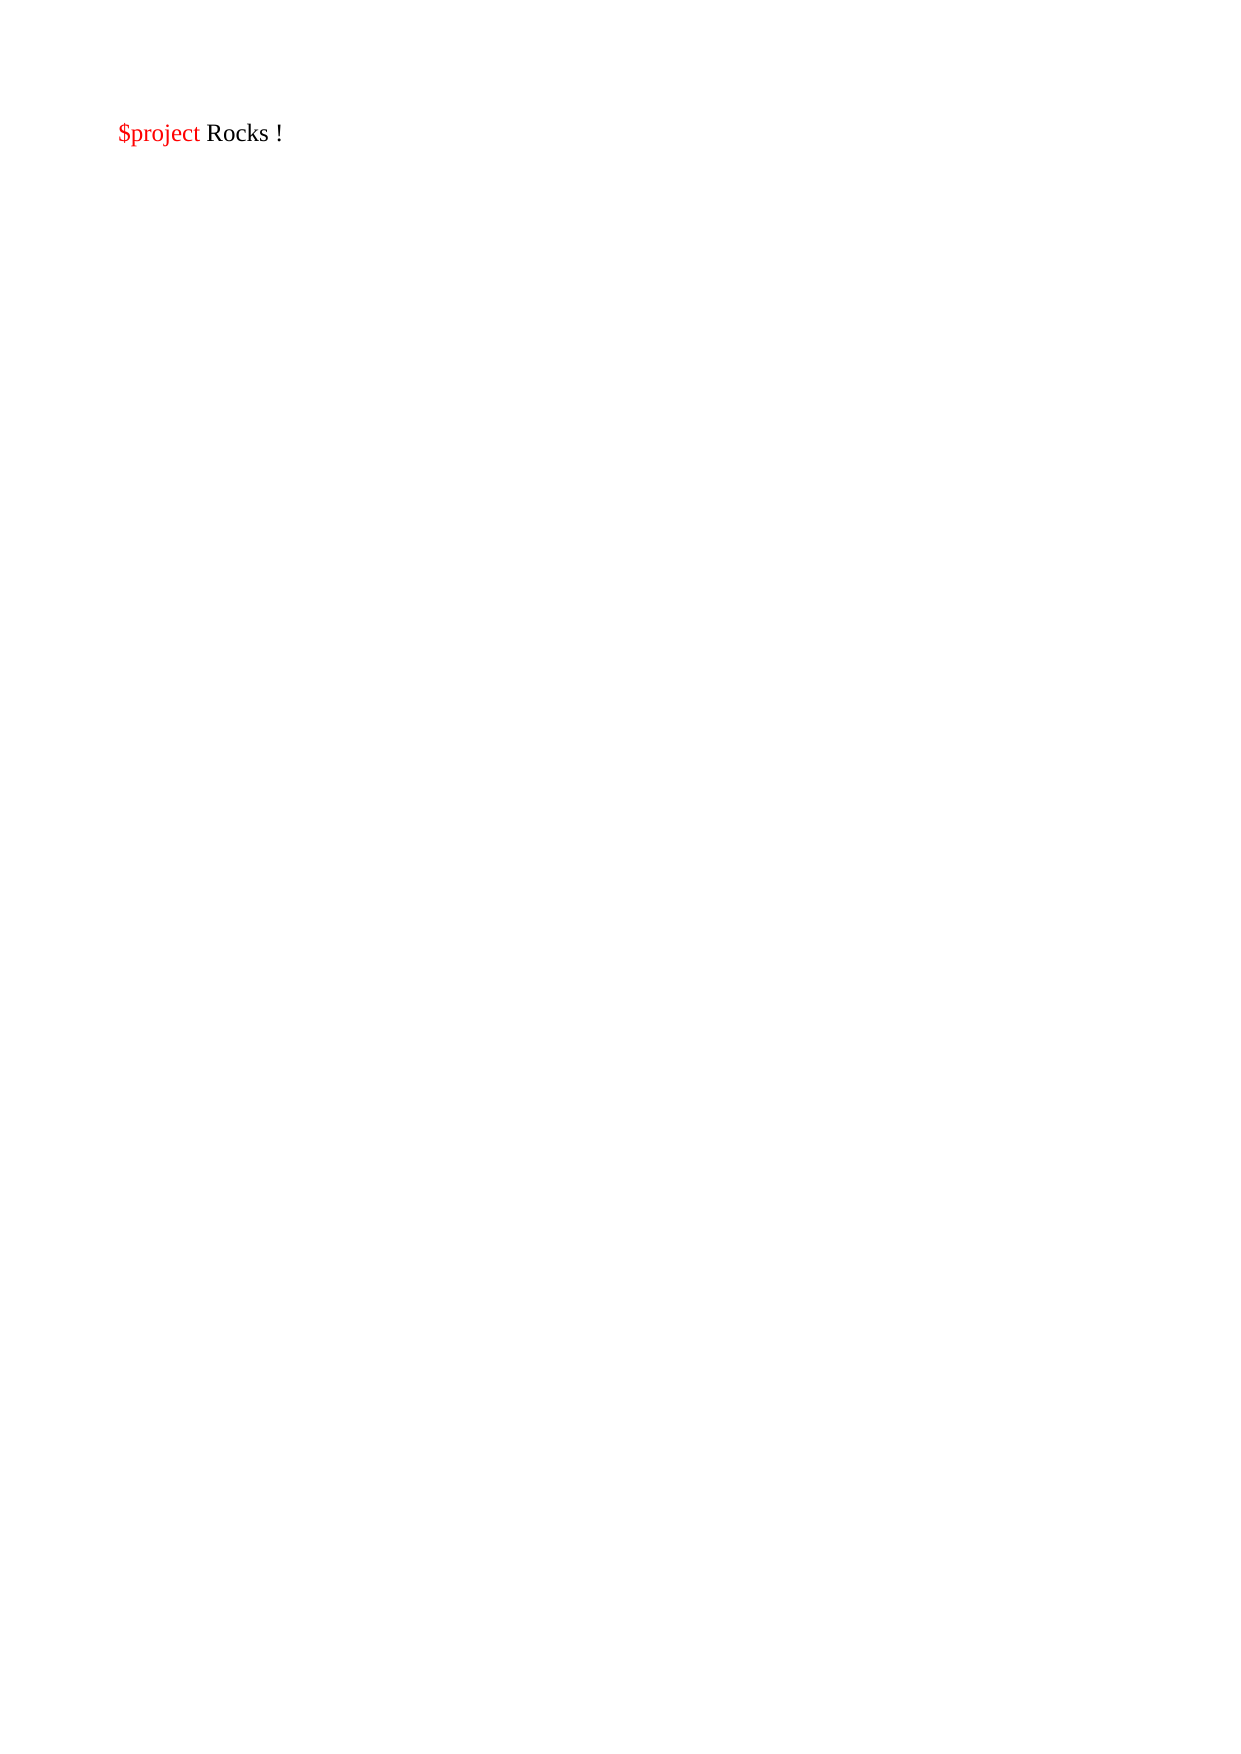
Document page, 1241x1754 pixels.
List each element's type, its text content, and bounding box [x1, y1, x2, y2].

text $project Rocks ! [118, 118, 1122, 147]
